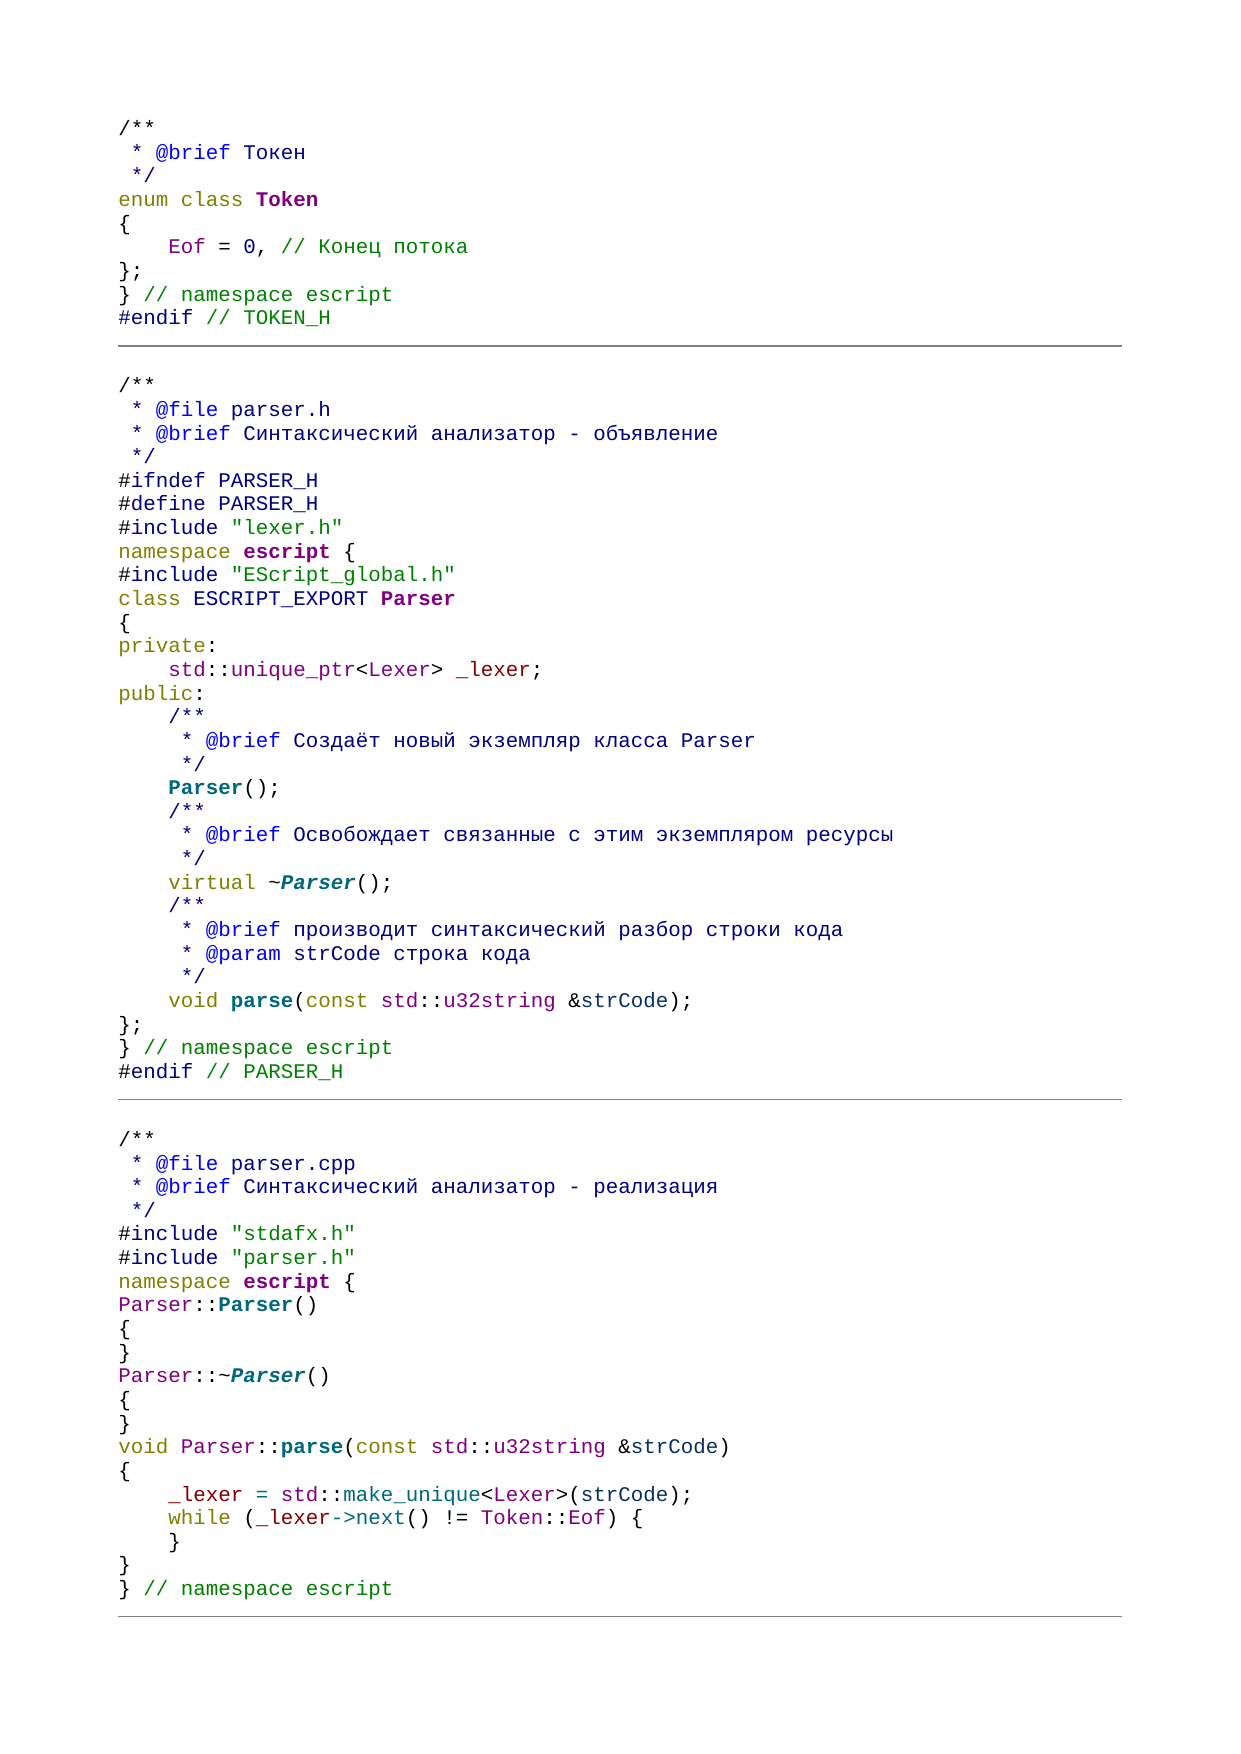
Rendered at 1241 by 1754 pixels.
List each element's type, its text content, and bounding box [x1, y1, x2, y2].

text #include "EScript_global.h" [118, 564, 1122, 588]
text } [118, 1413, 1122, 1436]
text */ [118, 753, 1122, 777]
text private: [118, 635, 1122, 659]
text /** [118, 1129, 1122, 1152]
text void Parser::parse(const std::u32string &strCode) [118, 1436, 1122, 1460]
text Parser::~Parser() [118, 1365, 1122, 1389]
text }; [118, 1014, 1122, 1037]
text /** [118, 706, 1122, 730]
text * @file parser.h [118, 399, 1122, 422]
text } // namespace escript [118, 284, 1122, 307]
text { [118, 1389, 1122, 1413]
text * @brief Синтаксический анализатор - объявление [118, 422, 1122, 446]
text * @param strCode строка кода [118, 943, 1122, 966]
text * @brief Освобождает связанные с этим экземпляром ресурсы [118, 824, 1122, 848]
text enum class Token [118, 189, 1122, 213]
text #endif // PARSER_H [118, 1061, 1122, 1084]
text /** [118, 801, 1122, 824]
text * @brief Синтаксический анализатор - реализация [118, 1176, 1122, 1200]
text { [118, 213, 1122, 236]
text */ [118, 446, 1122, 470]
text #include "stdafx.h" [118, 1223, 1122, 1247]
text * @brief Токен [118, 142, 1122, 165]
text public: [118, 683, 1122, 706]
text std::unique_ptr<Lexer> _lexer; [118, 659, 1122, 683]
text /** [118, 118, 1122, 142]
text } // namespace escript [118, 1037, 1122, 1061]
text Eof = 0, // Конец потока [118, 236, 1122, 260]
text namespace escript { [118, 1271, 1122, 1294]
text */ [118, 165, 1122, 189]
text { [118, 1460, 1122, 1483]
text class ESCRIPT_EXPORT Parser [118, 588, 1122, 612]
text * @brief Создаёт новый экземпляр класса Parser [118, 730, 1122, 753]
text */ [118, 1200, 1122, 1223]
text #ifndef PARSER_H [118, 470, 1122, 493]
text Parser::Parser() [118, 1294, 1122, 1318]
text _lexer = std::make_unique<Lexer>(strCode); [118, 1483, 1122, 1507]
text #define PARSER_H [118, 493, 1122, 517]
text } // namespace escript [118, 1578, 1122, 1602]
text */ [118, 848, 1122, 872]
text * @file parser.cpp [118, 1152, 1122, 1176]
text } [118, 1531, 1122, 1554]
text } [118, 1342, 1122, 1365]
text #include "parser.h" [118, 1247, 1122, 1271]
text */ [118, 966, 1122, 990]
text #include "lexer.h" [118, 517, 1122, 541]
text } [118, 1554, 1122, 1578]
text { [118, 1318, 1122, 1342]
text #endif // TOKEN_H [118, 307, 1122, 331]
text }; [118, 260, 1122, 284]
text * @brief производит синтаксический разбор строки кода [118, 919, 1122, 943]
text while (_lexer->next() != Token::Eof) { [118, 1507, 1122, 1531]
text /** [118, 375, 1122, 399]
text { [118, 612, 1122, 635]
text /** [118, 895, 1122, 919]
text Parser(); [118, 777, 1122, 801]
text namespace escript { [118, 541, 1122, 564]
text void parse(const std::u32string &strCode); [118, 990, 1122, 1014]
text virtual ~Parser(); [118, 872, 1122, 895]
